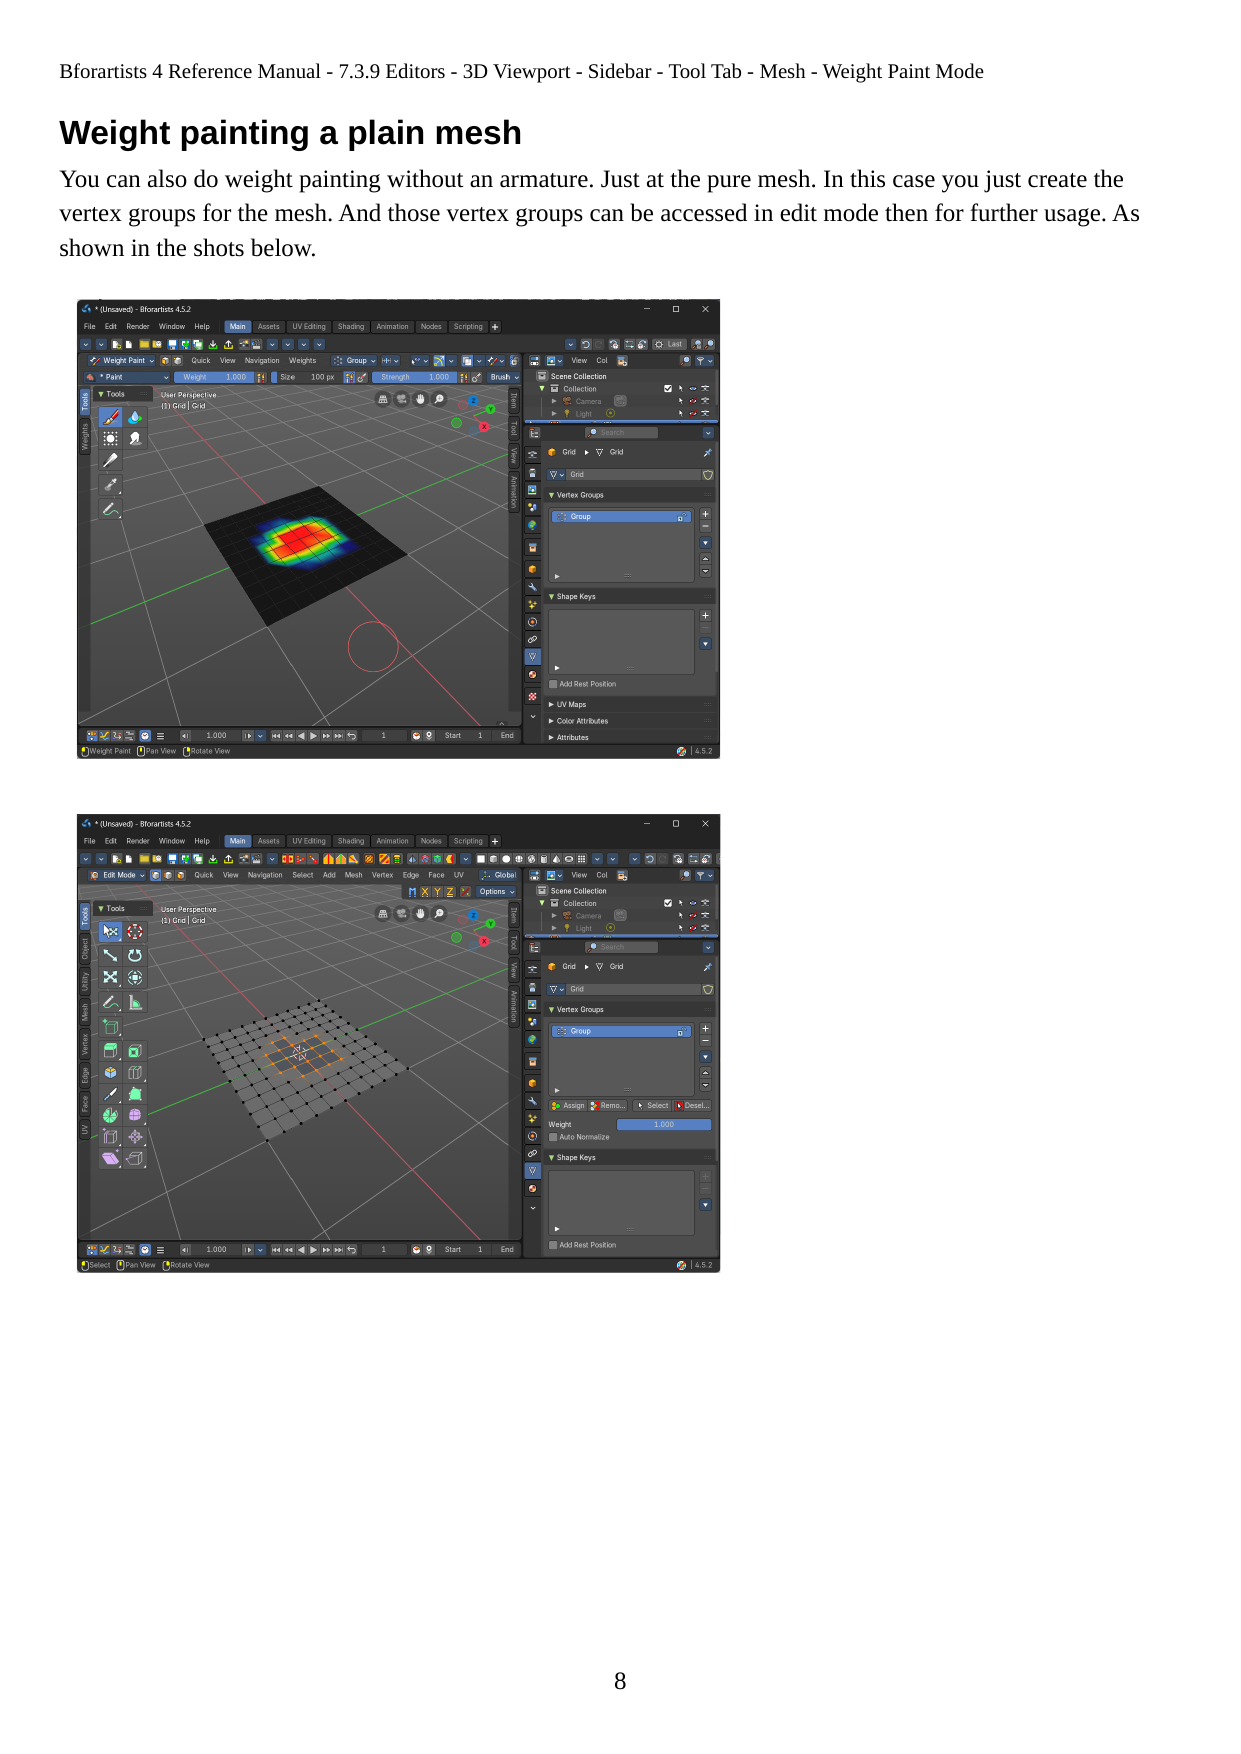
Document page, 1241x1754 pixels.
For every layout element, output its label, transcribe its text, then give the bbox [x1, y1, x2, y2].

picture [76, 299, 721, 759]
subtitle Weight painting a plain mesh [59, 113, 1181, 151]
text You can also do weight painting without an armature. Just at the pure mesh. In this case you just create the vertex groups for the mesh. And those vertex groups can be accessed in edit mode then for further usage. As shown in the shots below. [59, 164, 1181, 261]
picture [76, 814, 721, 1273]
